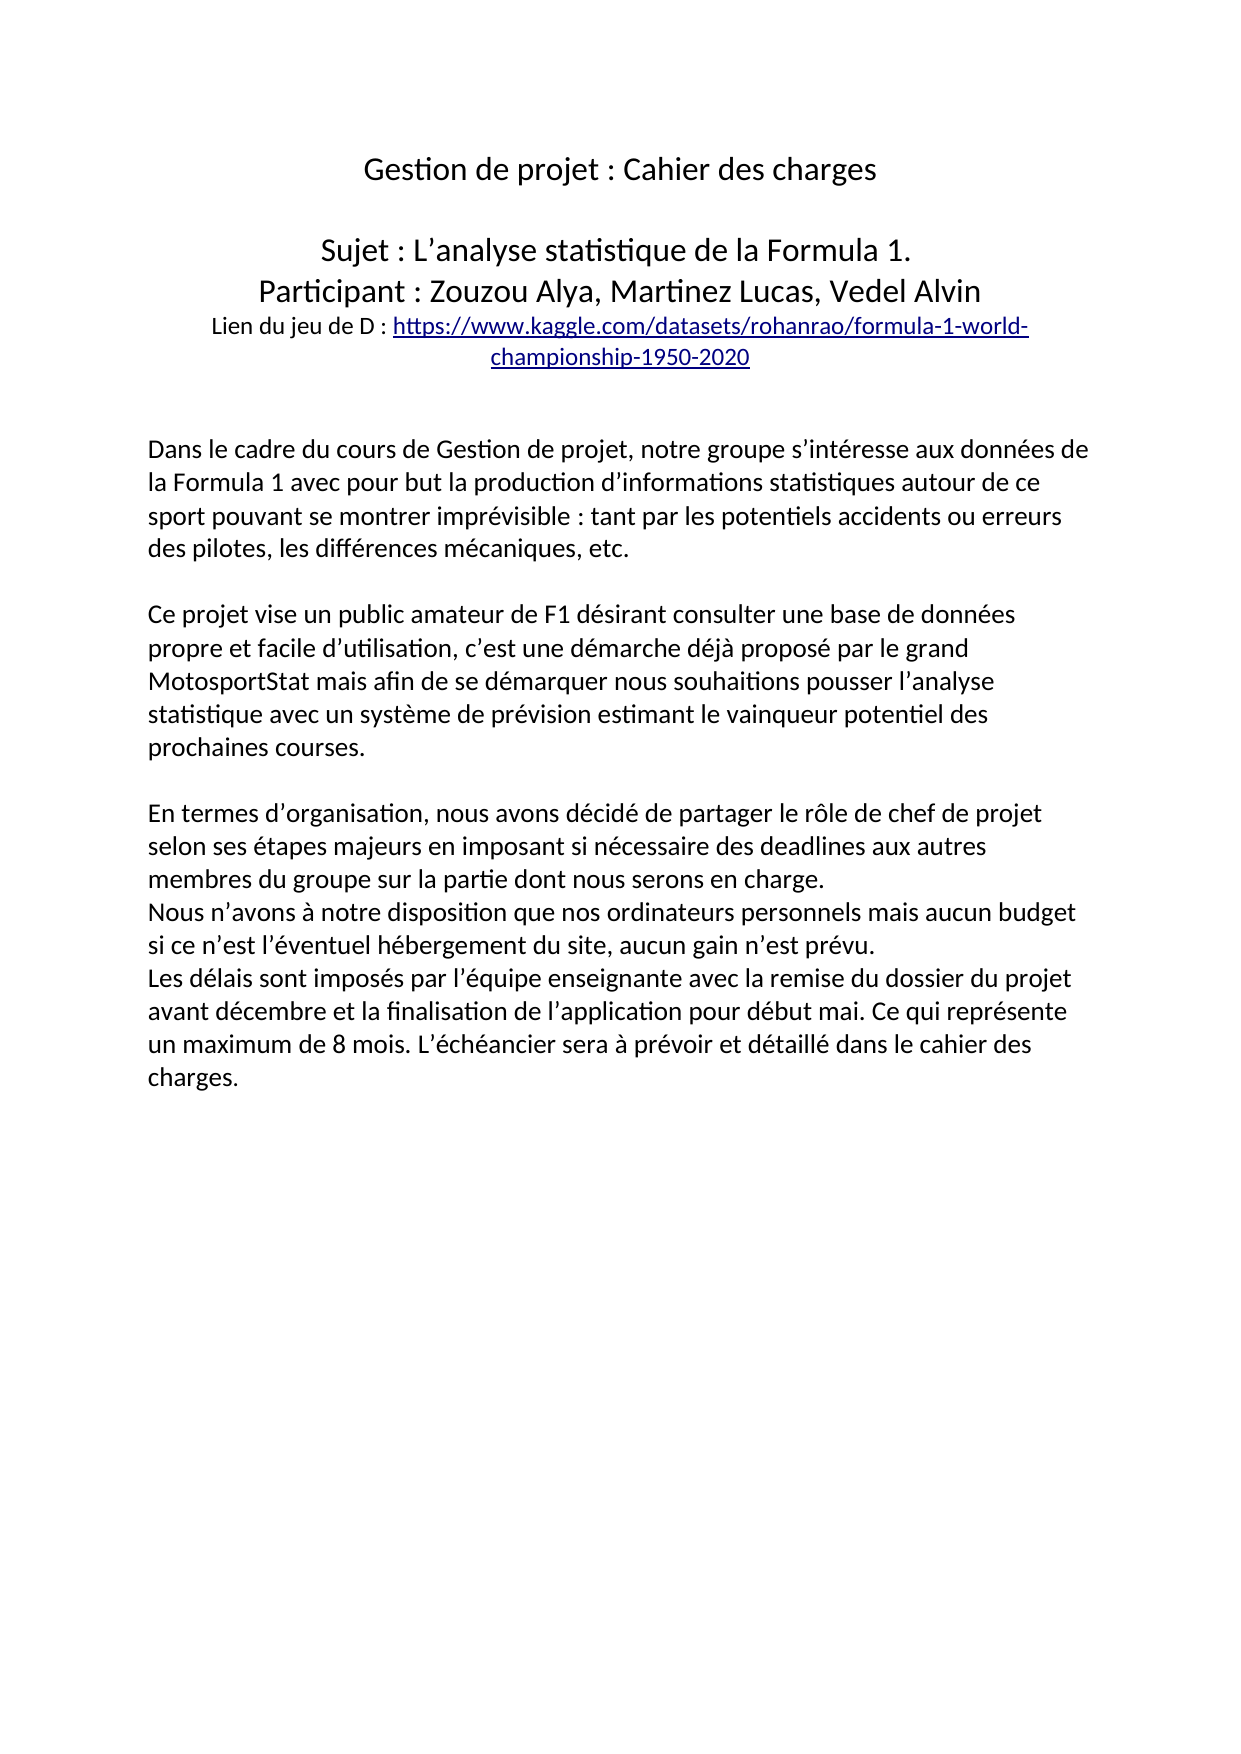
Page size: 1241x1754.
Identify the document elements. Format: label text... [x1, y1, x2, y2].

text Gestion de projet : Cahier des charges [148, 148, 1093, 188]
text Ce projet vise un public amateur de F1 désirant consulter une base de données propre et facile d’utilisation, c’est une démarche déjà proposé par le grand MotosportStat mais afin de se démarquer nous souhaitions pousser l’analyse statistique avec un système de prévision estimant le vainqueur potentiel des prochaines courses. [148, 598, 1093, 763]
text En termes d’organisation, nous avons décidé de partager le rôle de chef de projet selon ses étapes majeurs en imposant si nécessaire des deadlines aux autres membres du groupe sur la partie dont nous serons en charge. [148, 796, 1093, 895]
text Lien du jeu de D : https://www.kaggle.com/datasets/rohanrao/formula-1-world-championship-1950-2020 [148, 311, 1093, 372]
text Les délais sont imposés par l’équipe enseignante avec la remise du dossier du projet avant décembre et la finalisation de l’application pour début mai. Ce qui représente un maximum de 8 mois. L’échéancier sera à prévoir et détaillé dans le cahier des charges. [148, 961, 1093, 1093]
text Sujet : L’analyse statistique de la Formula 1. [148, 229, 1093, 270]
text Nous n’avons à notre disposition que nos ordinateurs personnels mais aucun budget si ce n’est l’éventuel hébergement du site, aucun gain n’est prévu. [148, 895, 1093, 961]
text Participant : Zouzou Alya, Martinez Lucas, Vedel Alvin [148, 270, 1093, 311]
text Dans le cadre du cours de Gestion de projet, notre groupe s’intéresse aux données de la Formula 1 avec pour but la production d’informations statistiques autour de ce sport pouvant se montrer imprévisible : tant par les potentiels accidents ou erreurs des pilotes, les différences mécaniques, etc. [148, 433, 1093, 565]
